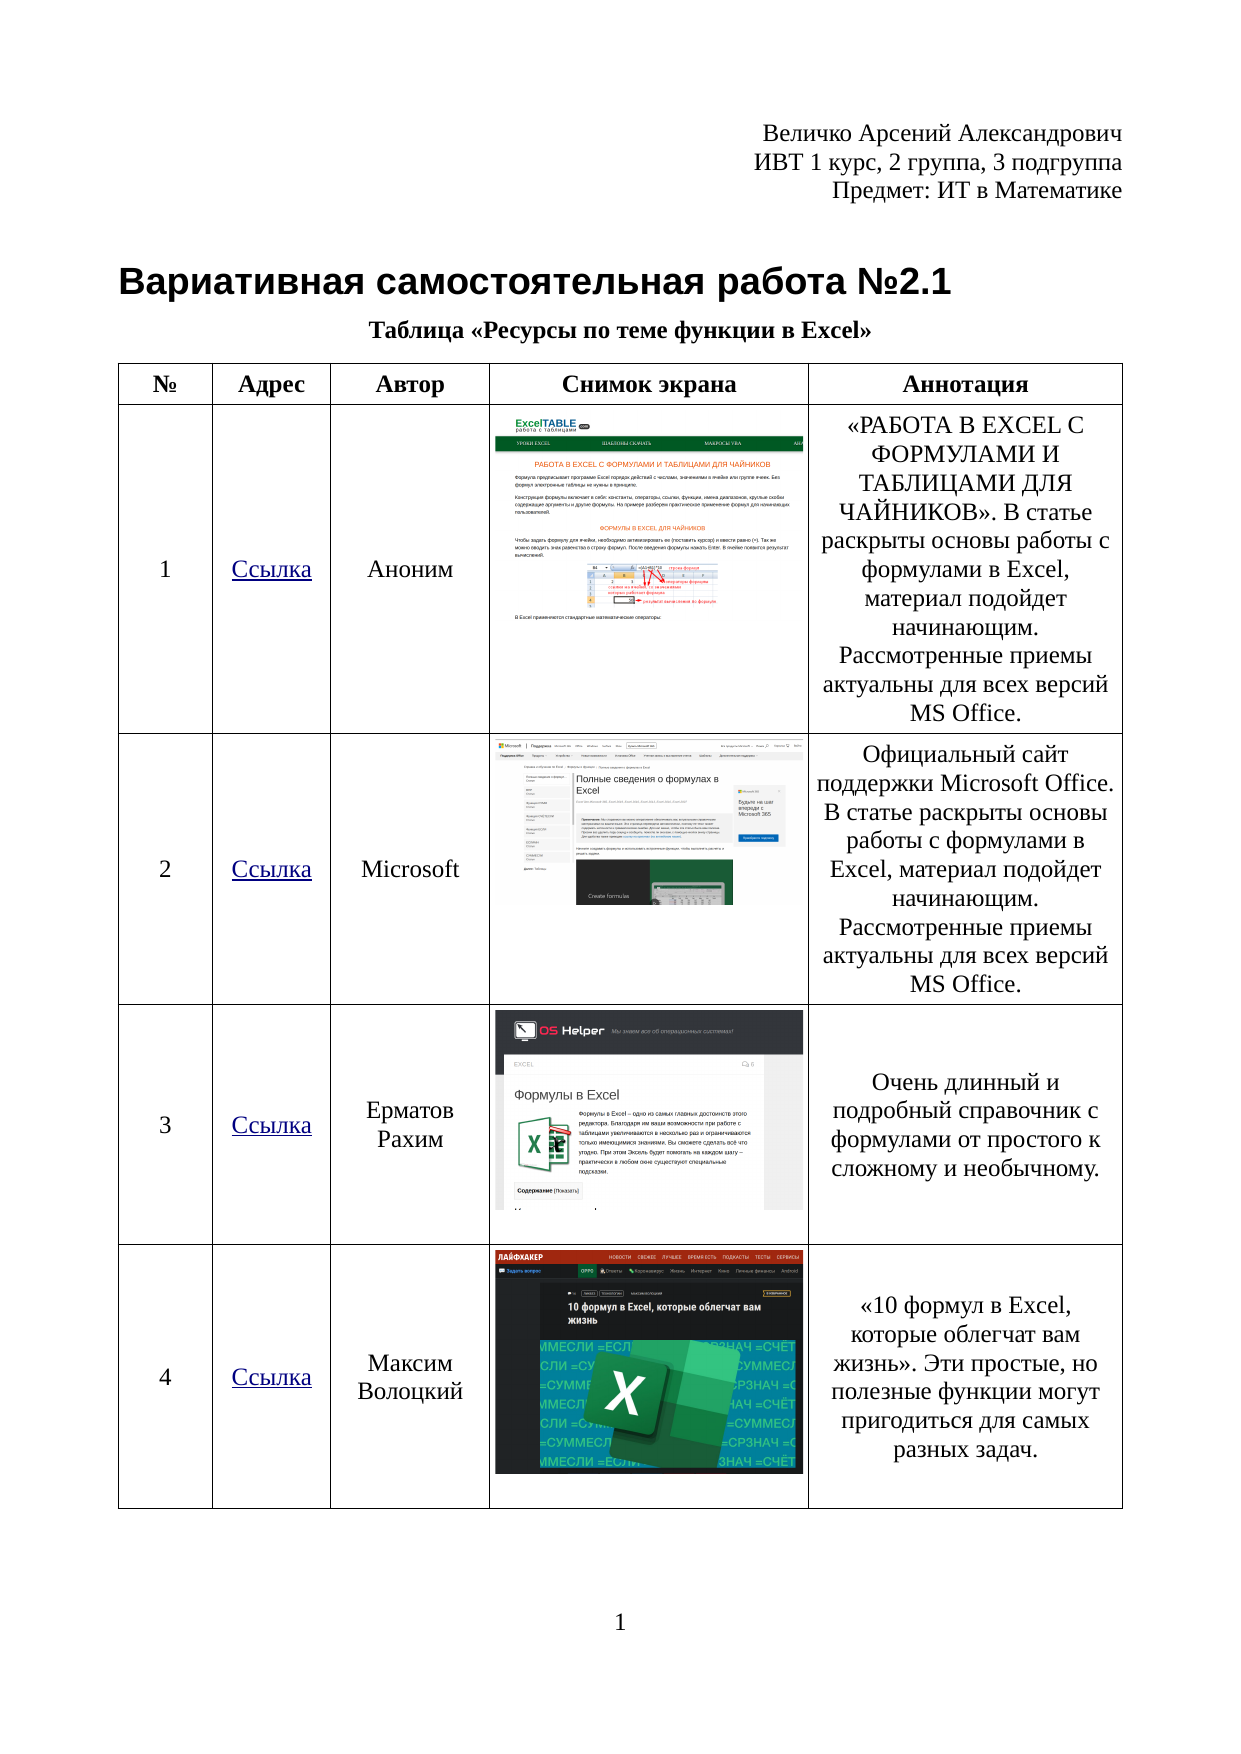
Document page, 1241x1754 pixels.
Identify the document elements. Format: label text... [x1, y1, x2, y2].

table_cell Ссылка [213, 405, 330, 733]
table_cell [490, 1245, 808, 1508]
table_cell Максим Волоцкий [331, 1245, 489, 1508]
table_cell [490, 734, 808, 1004]
table_cell 3 [119, 1005, 212, 1244]
picture [495, 410, 804, 621]
table_cell Официальный сайт поддержки Microsoft Office. В статье раскрыты основы работы с формулами в Excel, материал подойдет начинающим. Рассмотренные приемы актуальны для всех версий MS Office. [809, 734, 1122, 1004]
table_cell [490, 405, 808, 733]
subtitle Вариативная самостоятельная работа №2.1 [118, 259, 1122, 302]
table_cell Очень длинный и подробный справочник с формулами от простого к сложному и необычному. [809, 1005, 1122, 1244]
table_cell Ссылка [213, 1005, 330, 1244]
table_cell Microsoft [331, 734, 489, 1004]
table_cell 4 [119, 1245, 212, 1508]
table_cell 1 [119, 405, 212, 733]
text Таблица «Ресурсы по теме функции в Excel» [118, 315, 1122, 344]
picture [495, 739, 804, 905]
table_header Аннотация [809, 364, 1122, 404]
table_header № [119, 364, 212, 404]
table_cell «10 формул в Excel, которые облегчат вам жизнь». Эти простые, но полезные функции могут пригодиться для самых разных задач. [809, 1245, 1122, 1508]
table_cell Ссылка [213, 734, 330, 1004]
table_cell [490, 1005, 808, 1244]
table_header Адрес [213, 364, 330, 404]
table_cell Ссылка [213, 1245, 330, 1508]
table_header Автор [331, 364, 489, 404]
table_header Снимок экрана [490, 364, 808, 404]
picture [495, 1250, 804, 1474]
table_cell «РАБОТА В EXCEL С ФОРМУЛАМИ И ТАБЛИЦАМИ ДЛЯ ЧАЙНИКОВ». В статье раскрыты основы работы с формулами в Excel, материал подойдет начинающим. Рассмотренные приемы актуальны для всех версий MS Office. [809, 405, 1122, 733]
table_cell 2 [119, 734, 212, 1004]
table_cell Ерматов Рахим [331, 1005, 489, 1244]
table_cell Аноним [331, 405, 489, 733]
picture [495, 1010, 804, 1210]
